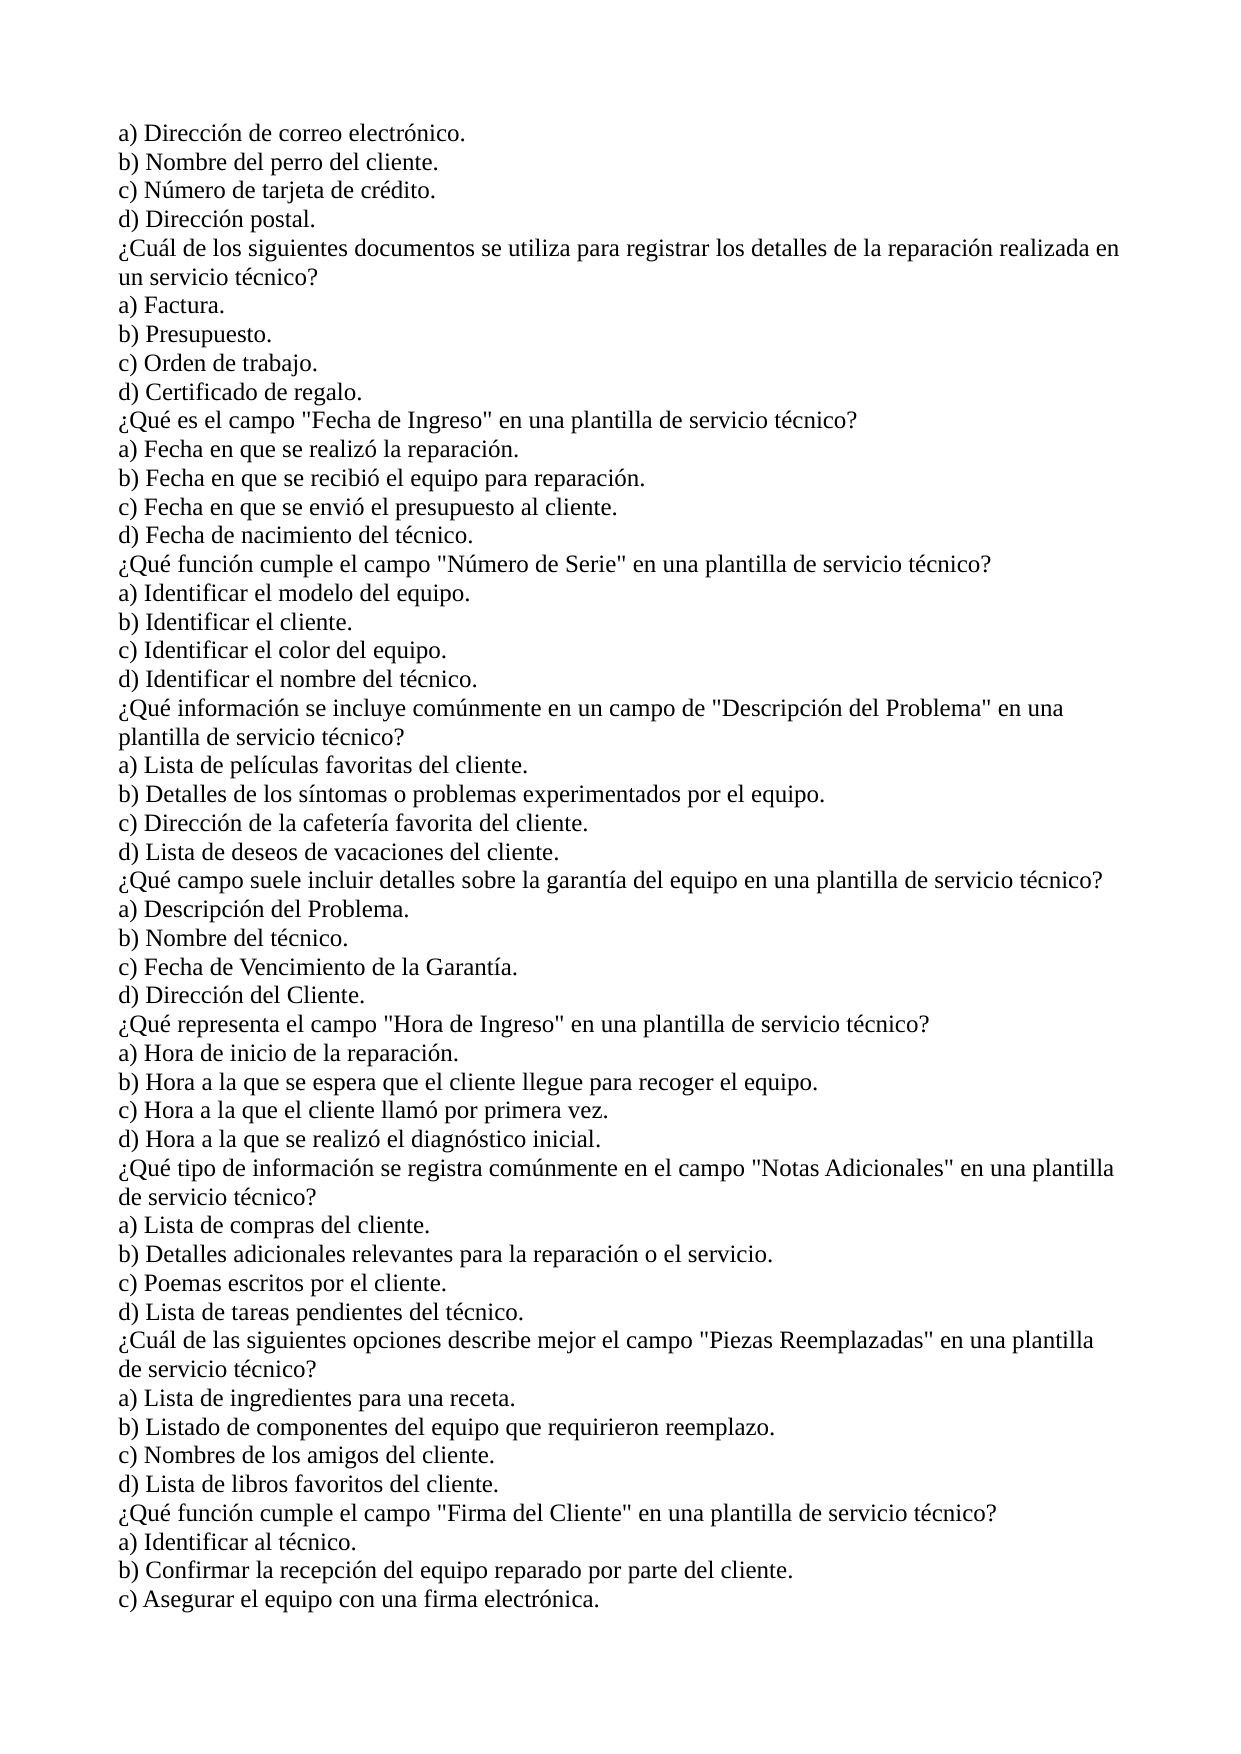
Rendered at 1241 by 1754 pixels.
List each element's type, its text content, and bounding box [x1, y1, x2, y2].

text c) Identificar el color del equipo. [118, 636, 1122, 664]
text b) Nombre del técnico. [118, 923, 1122, 952]
text c) Número de tarjeta de crédito. [118, 176, 1122, 204]
text ¿Qué tipo de información se registra comúnmente en el campo "Notas Adicionales" en una plantilla de servicio técnico? [118, 1153, 1122, 1211]
text b) Hora a la que se espera que el cliente llegue para recoger el equipo. [118, 1067, 1122, 1096]
text ¿Qué información se incluye comúnmente en un campo de "Descripción del Problema" en una plantilla de servicio técnico? [118, 693, 1122, 751]
text d) Lista de libros favoritos del cliente. [118, 1469, 1122, 1498]
text a) Hora de inicio de la reparación. [118, 1038, 1122, 1067]
text c) Nombres de los amigos del cliente. [118, 1441, 1122, 1469]
text c) Poemas escritos por el cliente. [118, 1268, 1122, 1297]
text d) Dirección postal. [118, 204, 1122, 233]
text b) Detalles adicionales relevantes para la reparación o el servicio. [118, 1239, 1122, 1268]
text d) Lista de deseos de vacaciones del cliente. [118, 837, 1122, 866]
text a) Identificar el modelo del equipo. [118, 578, 1122, 607]
text b) Listado de componentes del equipo que requirieron reemplazo. [118, 1412, 1122, 1441]
text c) Dirección de la cafetería favorita del cliente. [118, 808, 1122, 837]
text b) Nombre del perro del cliente. [118, 147, 1122, 176]
text d) Fecha de nacimiento del técnico. [118, 521, 1122, 549]
text b) Fecha en que se recibió el equipo para reparación. [118, 463, 1122, 492]
text c) Fecha en que se envió el presupuesto al cliente. [118, 492, 1122, 521]
text ¿Qué campo suele incluir detalles sobre la garantía del equipo en una plantilla de servicio técnico? [118, 866, 1122, 894]
text c) Orden de trabajo. [118, 348, 1122, 377]
text d) Identificar el nombre del técnico. [118, 664, 1122, 693]
text d) Hora a la que se realizó el diagnóstico inicial. [118, 1124, 1122, 1153]
text b) Confirmar la recepción del equipo reparado por parte del cliente. [118, 1556, 1122, 1584]
text d) Lista de tareas pendientes del técnico. [118, 1297, 1122, 1326]
text b) Presupuesto. [118, 319, 1122, 348]
text c) Hora a la que el cliente llamó por primera vez. [118, 1096, 1122, 1124]
text ¿Qué función cumple el campo "Número de Serie" en una plantilla de servicio técnico? [118, 549, 1122, 578]
text a) Dirección de correo electrónico. [118, 118, 1122, 147]
text ¿Qué representa el campo "Hora de Ingreso" en una plantilla de servicio técnico? [118, 1009, 1122, 1038]
text ¿Qué función cumple el campo "Firma del Cliente" en una plantilla de servicio técnico? [118, 1498, 1122, 1527]
text a) Identificar al técnico. [118, 1527, 1122, 1556]
text a) Lista de películas favoritas del cliente. [118, 751, 1122, 779]
text a) Descripción del Problema. [118, 894, 1122, 923]
text ¿Qué es el campo "Fecha de Ingreso" en una plantilla de servicio técnico? [118, 406, 1122, 434]
text a) Lista de ingredientes para una receta. [118, 1383, 1122, 1412]
text d) Certificado de regalo. [118, 377, 1122, 406]
text c) Asegurar el equipo con una firma electrónica. [118, 1584, 1122, 1613]
text b) Identificar el cliente. [118, 607, 1122, 636]
text ¿Cuál de las siguientes opciones describe mejor el campo "Piezas Reemplazadas" en una plantilla de servicio técnico? [118, 1326, 1122, 1383]
text ¿Cuál de los siguientes documentos se utiliza para registrar los detalles de la reparación realizada en un servicio técnico? [118, 233, 1122, 291]
text b) Detalles de los síntomas o problemas experimentados por el equipo. [118, 779, 1122, 808]
text a) Lista de compras del cliente. [118, 1211, 1122, 1239]
text a) Factura. [118, 291, 1122, 319]
text a) Fecha en que se realizó la reparación. [118, 434, 1122, 463]
text c) Fecha de Vencimiento de la Garantía. [118, 952, 1122, 981]
text d) Dirección del Cliente. [118, 981, 1122, 1009]
